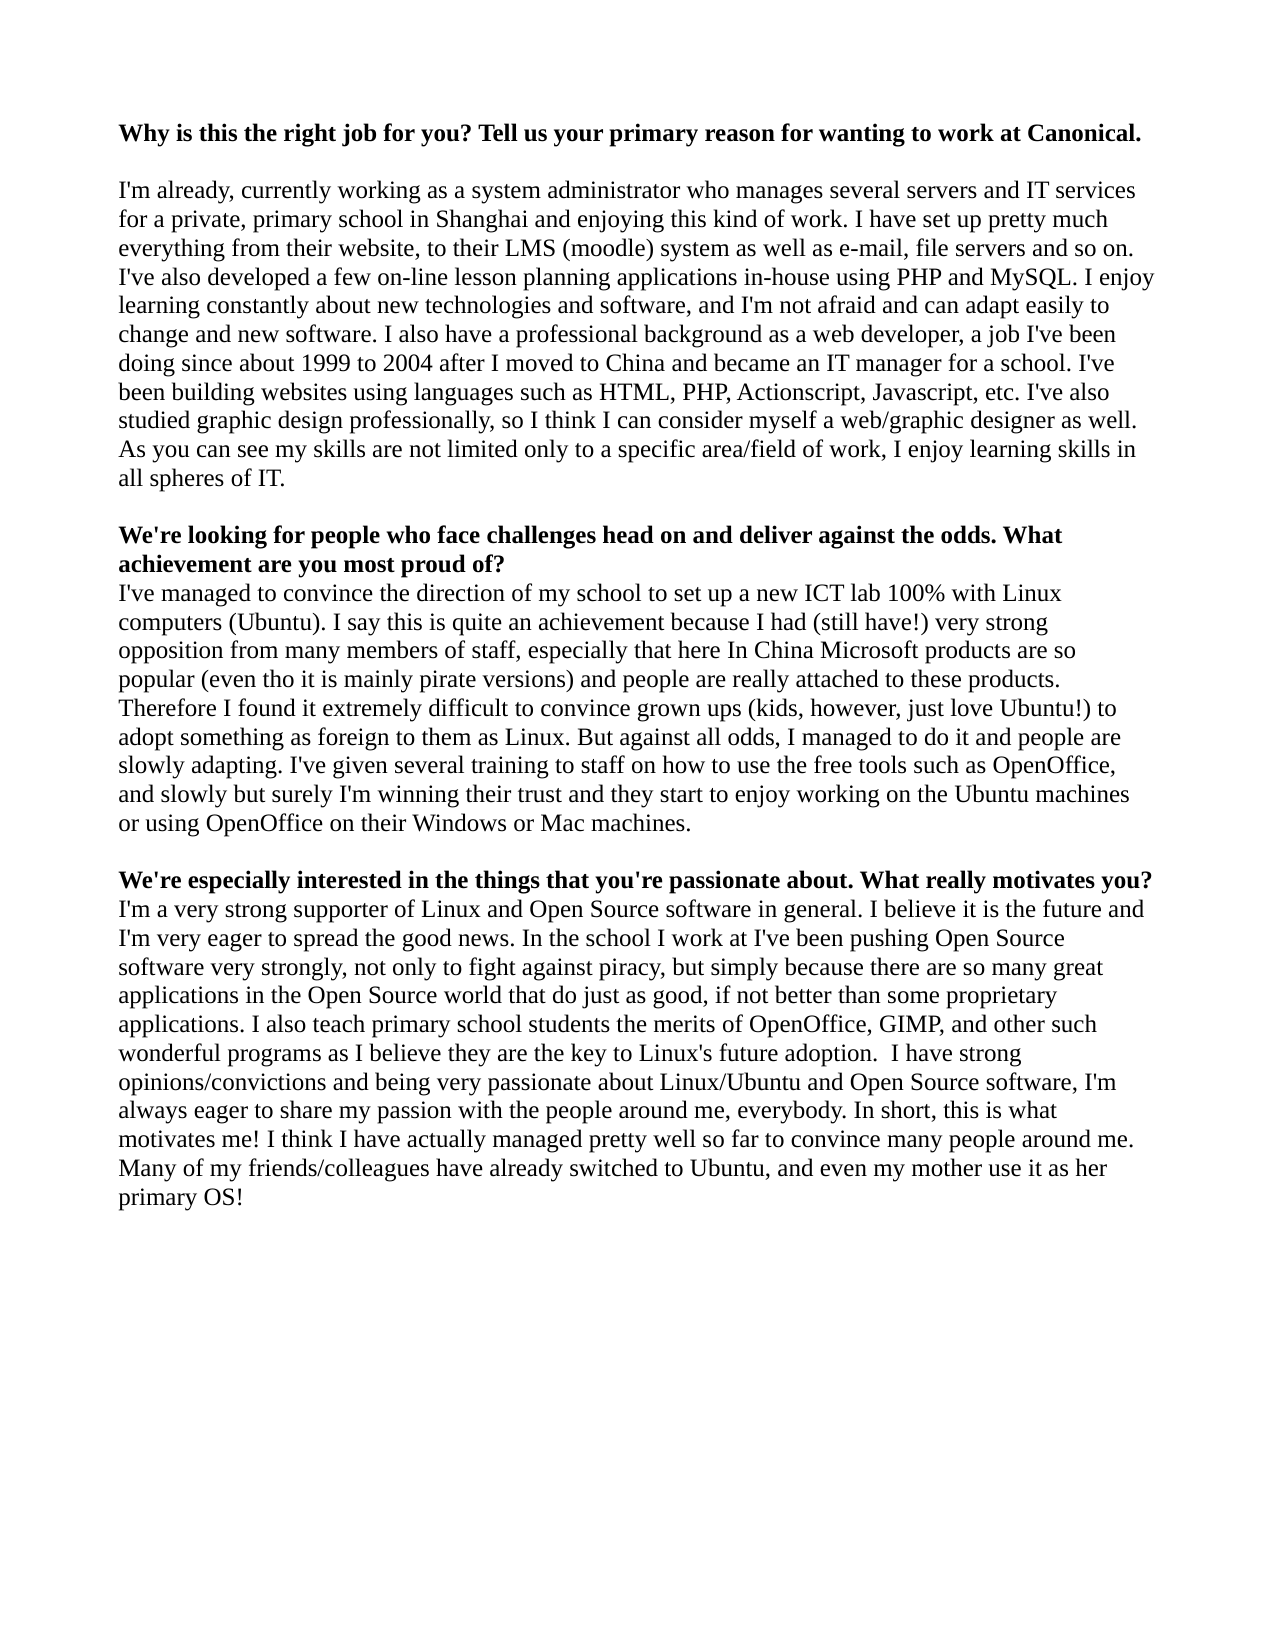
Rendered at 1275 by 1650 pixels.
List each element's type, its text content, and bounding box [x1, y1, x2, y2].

text I'm already, currently working as a system administrator who manages several servers and IT services for a private, primary school in Shanghai and enjoying this kind of work. I have set up pretty much everything from their website, to their LMS (moodle) system as well as e-mail, file servers and so on. I've also developed a few on-line lesson planning applications in-house using PHP and MySQL. I enjoy learning constantly about new technologies and software, and I'm not afraid and can adapt easily to change and new software. I also have a professional background as a web developer, a job I've been doing since about 1999 to 2004 after I moved to China and became an IT manager for a school. I've been building websites using languages such as HTML, PHP, Actionscript, Javascript, etc. I've also studied graphic design professionally, so I think I can consider myself a web/graphic designer as well. As you can see my skills are not limited only to a specific area/field of work, I enjoy learning skills in all spheres of IT. [118, 176, 1157, 492]
text We're especially interested in the things that you're passionate about. What really motivates you? [118, 866, 1157, 894]
text Why is this the right job for you? Tell us your primary reason for wanting to work at Canonical. [118, 118, 1157, 147]
text We're looking for people who face challenges head on and deliver against the odds. What achievement are you most proud of? [118, 521, 1157, 578]
text I've managed to convince the direction of my school to set up a new ICT lab 100% with Linux computers (Ubuntu). I say this is quite an achievement because I had (still have!) very strong opposition from many members of staff, especially that here In China Microsoft products are so popular (even tho it is mainly pirate versions) and people are really attached to these products. Therefore I found it extremely difficult to convince grown ups (kids, however, just love Ubuntu!) to adopt something as foreign to them as Linux. But against all odds, I managed to do it and people are slowly adapting. I've given several training to staff on how to use the free tools such as OpenOffice, and slowly but surely I'm winning their trust and they start to enjoy working on the Ubuntu machines or using OpenOffice on their Windows or Mac machines. [118, 578, 1157, 837]
text I'm a very strong supporter of Linux and Open Source software in general. I believe it is the future and I'm very eager to spread the good news. In the school I work at I've been pushing Open Source software very strongly, not only to fight against piracy, but simply because there are so many great applications in the Open Source world that do just as good, if not better than some proprietary applications. I also teach primary school students the merits of OpenOffice, GIMP, and other such wonderful programs as I believe they are the key to Linux's future adoption. I have strong opinions/convictions and being very passionate about Linux/Ubuntu and Open Source software, I'm always eager to share my passion with the people around me, everybody. In short, this is what motivates me! I think I have actually managed pretty well so far to convince many people around me. Many of my friends/colleagues have already switched to Ubuntu, and even my mother use it as her primary OS! [118, 894, 1157, 1211]
